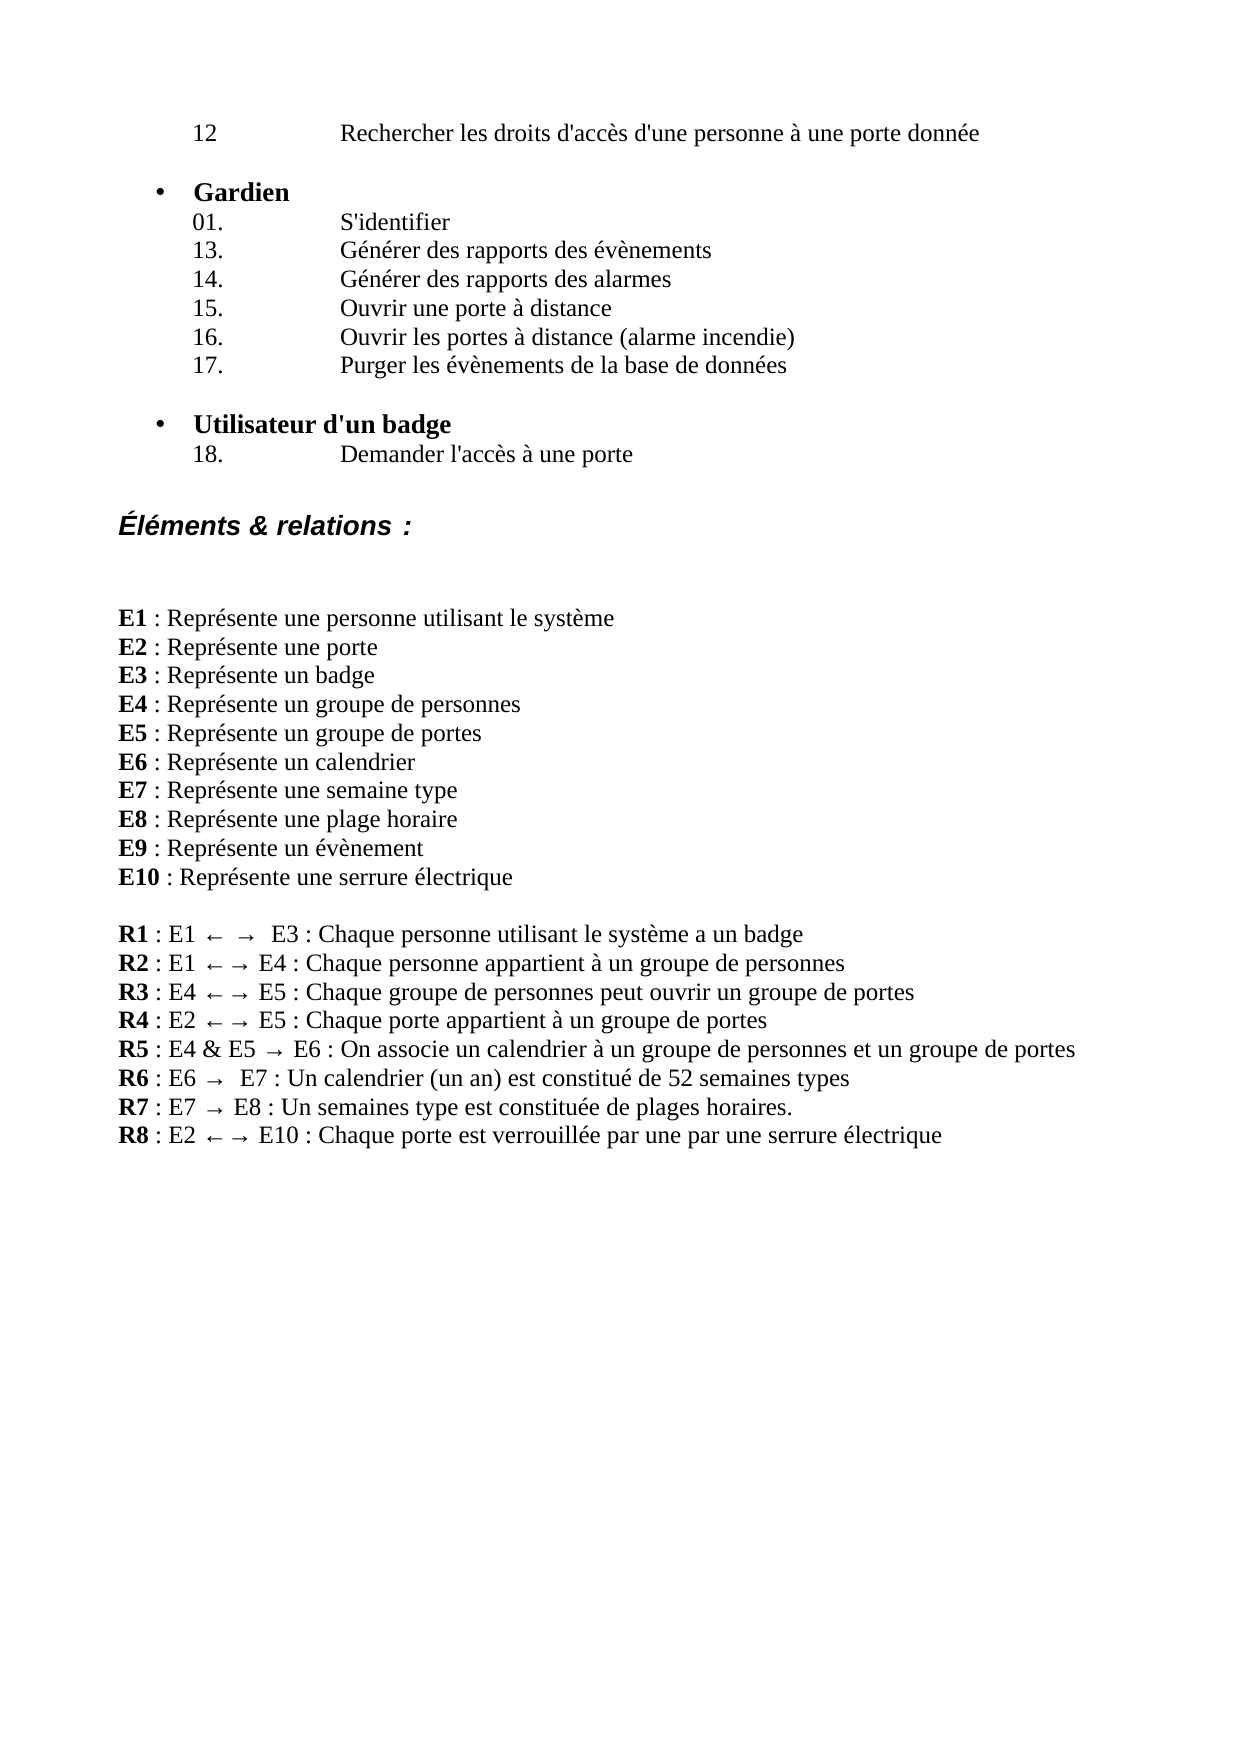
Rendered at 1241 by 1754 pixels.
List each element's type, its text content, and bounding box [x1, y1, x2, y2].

text R1 : E1 ← → E3 : Chaque personne utilisant le système a un badge [118, 919, 1122, 948]
text E3 : Représente un badge [118, 660, 1122, 689]
text 12 Rechercher les droits d'accès d'une personne à une porte donnée [118, 118, 1122, 147]
text 16. Ouvrir les portes à distance (alarme incendie) [118, 322, 1122, 351]
text R7 : E7 → E8 : Un semaines type est constituée de plages horaires. [118, 1092, 1122, 1120]
text R3 : E4 ←→ E5 : Chaque groupe de personnes peut ouvrir un groupe de portes [118, 977, 1122, 1005]
text E5 : Représente un groupe de portes [118, 718, 1122, 747]
text E10 : Représente une serrure électrique [118, 862, 1122, 890]
list Utilisateur d'un badge [156, 408, 1122, 439]
text R4 : E2 ←→ E5 : Chaque porte appartient à un groupe de portes [118, 1005, 1122, 1034]
text E1 : Représente une personne utilisant le système [118, 603, 1122, 632]
text E2 : Représente une porte [118, 632, 1122, 660]
text E6 : Représente un calendrier [118, 747, 1122, 775]
text 18. Demander l'accès à une porte [118, 439, 1122, 468]
text 13. Générer des rapports des évènements [118, 236, 1122, 264]
text R2 : E1 ←→ E4 : Chaque personne appartient à un groupe de personnes [118, 948, 1122, 977]
text 17. Purger les évènements de la base de données [118, 351, 1122, 379]
text R6 : E6 → E7 : Un calendrier (un an) est constitué de 52 semaines types [118, 1063, 1122, 1092]
text 14. Générer des rapports des alarmes [118, 264, 1122, 293]
text R8 : E2 ←→ E10 : Chaque porte est verrouillée par une par une serrure électrique [118, 1120, 1122, 1149]
text E9 : Représente un évènement [118, 833, 1122, 862]
subtitle Éléments & relations : [118, 509, 1122, 541]
text 15. Ouvrir une porte à distance [118, 293, 1122, 322]
text E4 : Représente un groupe de personnes [118, 689, 1122, 718]
list Gardien [156, 176, 1122, 207]
text 01. S'identifier [118, 207, 1122, 236]
text E8 : Représente une plage horaire [118, 804, 1122, 833]
text R5 : E4 & E5 → E6 : On associe un calendrier à un groupe de personnes et un groupe de portes [118, 1034, 1122, 1063]
text E7 : Représente une semaine type [118, 775, 1122, 804]
